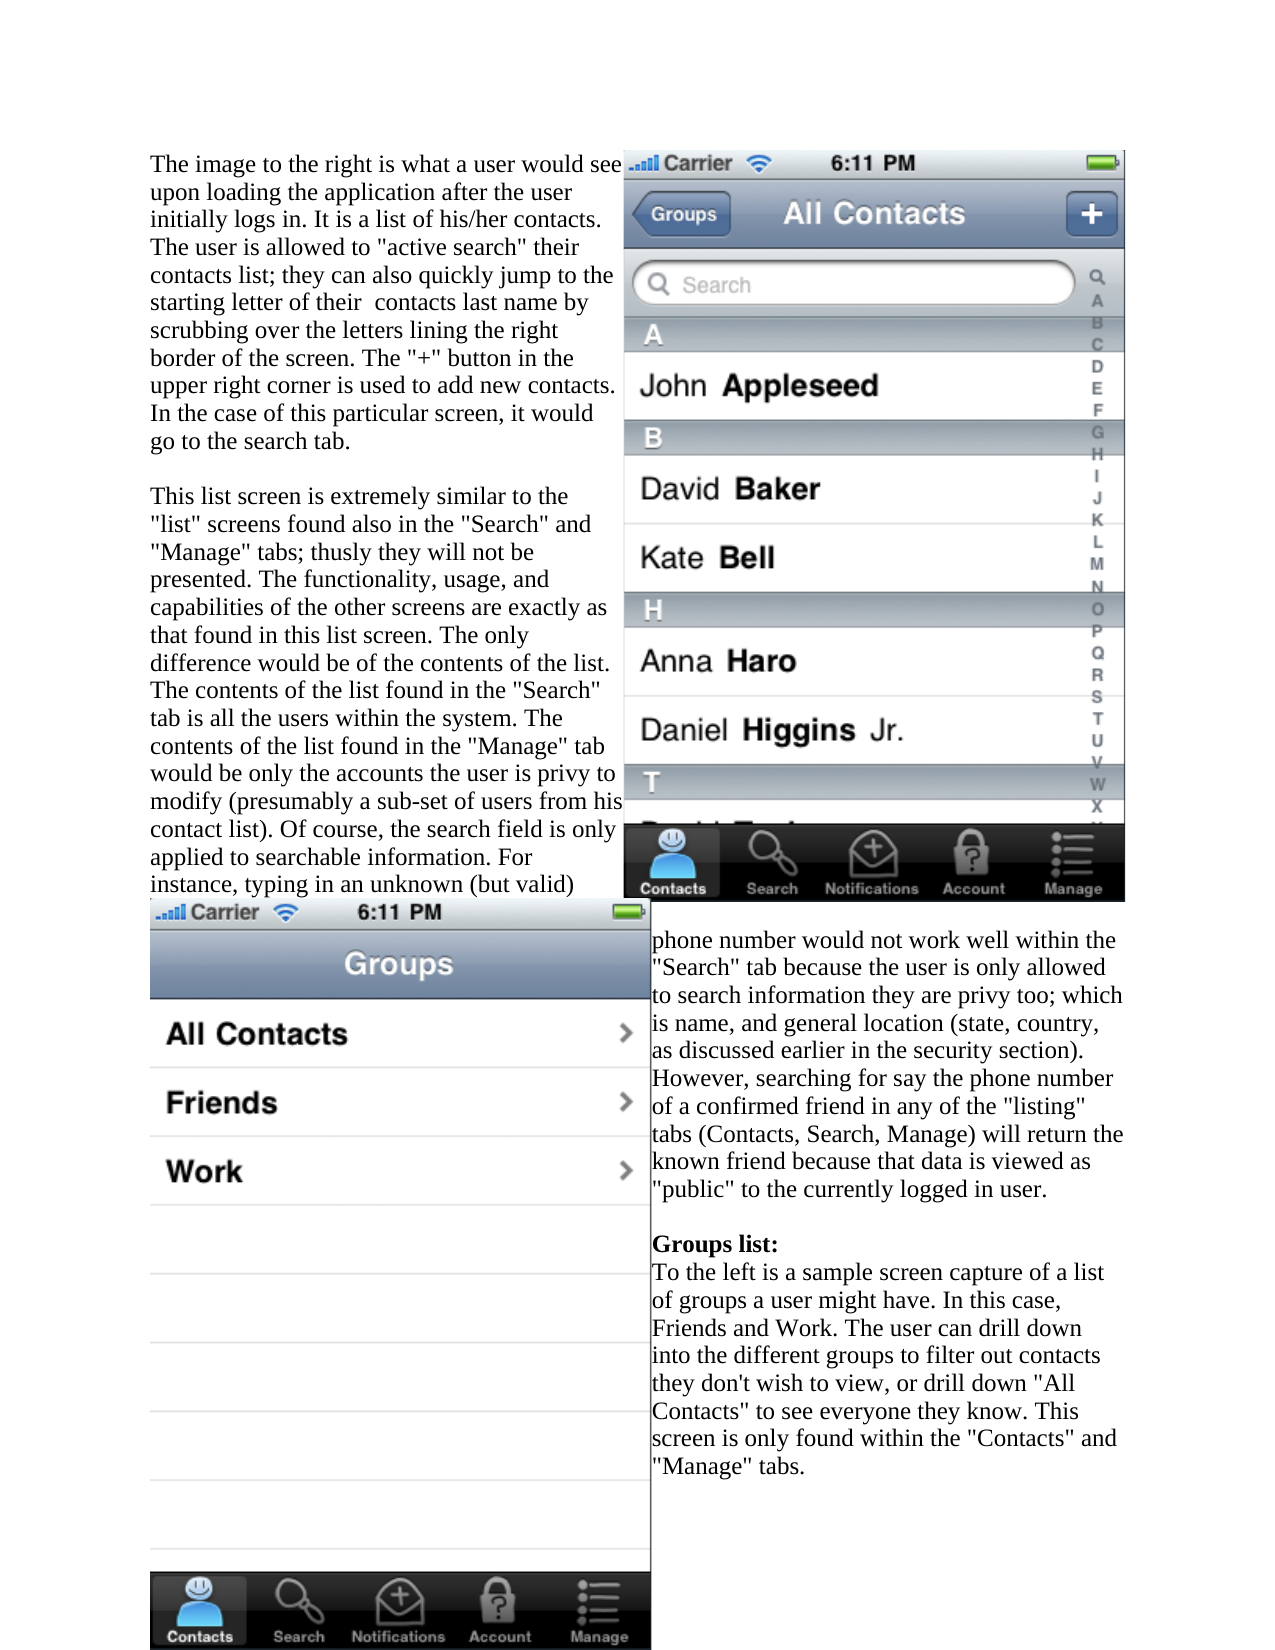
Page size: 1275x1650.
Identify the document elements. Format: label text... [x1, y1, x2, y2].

text To the left is a sample screen capture of a list of groups a user might have. In this case, Friends and Work. The user can drill down into the different groups to filter out contacts they don't wish to view, or drill down "All Contacts" to see everyone they know. This screen is only found within the "Contacts" and "Manage" tabs. [652, 1258, 1125, 1480]
picture [150, 150, 1125, 1650]
text Groups list: [652, 1231, 1125, 1258]
text The image to the right is what a user would see upon loading the application after the user initially logs in. It is a list of his/her contacts. The user is allowed to "active search" their contacts list; they can also quickly jump to the starting letter of their contacts last name by scrubbing over the letters lining the right border of the screen. The "+" button in the upper right corner is used to add new contacts. In the case of this particular screen, it would go to the search tab. [150, 150, 623, 455]
text phone number would not work well within the "Search" tab because the user is only allowed to search information they are privy too; which is name, and general location (state, country, as discussed earlier in the security section). However, searching for say the phone number of a confirmed friend in any of the "listing" tabs (Contacts, Search, Manage) will return the known friend because that data is viewed as "public" to the currently logged in user. [652, 902, 1125, 1203]
text This list screen is extremely similar to the "list" screens found also in the "Search" and "Manage" tabs; thusly they will not be presented. The functionality, usage, and capabilities of the other screens are exactly as that found in this list screen. The only difference would be of the contents of the list. The contents of the list found in the "Search" tab is all the users within the system. The contents of the list found in the "Manage" tab would be only the accounts the user is privy to modify (presumably a sub-set of users from his contact list). Of course, the search field is only applied to searchable information. For instance, typing in an unknown (but valid) [150, 482, 623, 898]
